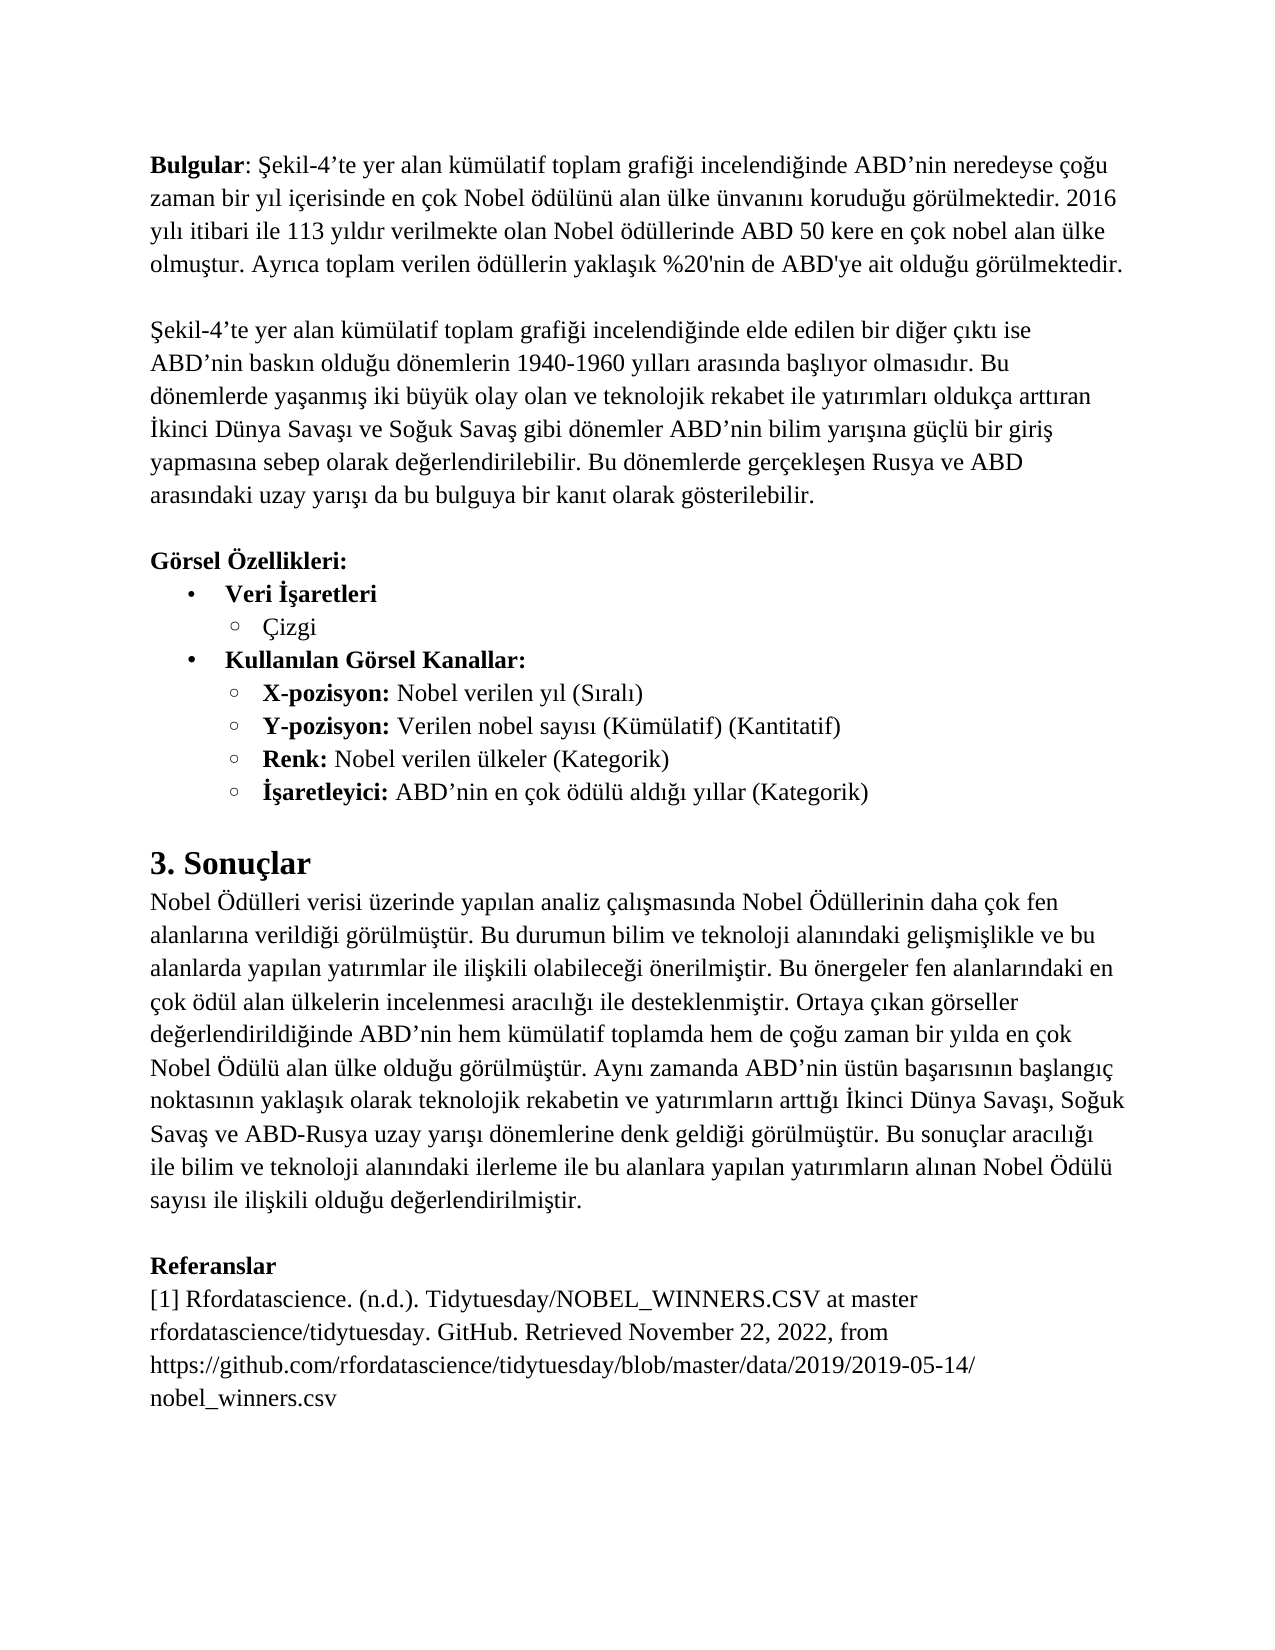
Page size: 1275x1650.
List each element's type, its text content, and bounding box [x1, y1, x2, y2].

text Referanslar [150, 1251, 1125, 1279]
list Kullanılan Görsel Kanallar: [187, 645, 1125, 674]
list İşaretleyici: ABD’nin en çok ödülü aldığı yıllar (Kategorik) [225, 777, 1125, 806]
list X-pozisyon: Nobel verilen yıl (Sıralı) [225, 678, 1125, 707]
list Çizgi [225, 612, 1125, 641]
text [1] Rfordatascience. (n.d.). Tidytuesday/NOBEL_WINNERS.CSV at master rfordatascience/tidytuesday. GitHub. Retrieved November 22, 2022, from https://github.com/rfordatascience/tidytuesday/blob/master/data/2019/2019-05-14/nobel_winners.csv [150, 1284, 1125, 1412]
list Renk: Nobel verilen ülkeler (Kategorik) [225, 744, 1125, 773]
text 3. Sonuçlar [150, 843, 1125, 882]
list Veri İşaretleri [187, 579, 1125, 608]
text Şekil-4’te yer alan kümülatif toplam grafiği incelendiğinde elde edilen bir diğer çıktı ise ABD’nin baskın olduğu dönemlerin 1940-1960 yılları arasında başlıyor olmasıdır. Bu dönemlerde yaşanmış iki büyük olay olan ve teknolojik rekabet ile yatırımları oldukça arttıran İkinci Dünya Savaşı ve Soğuk Savaş gibi dönemler ABD’nin bilim yarışına güçlü bir giriş yapmasına sebep olarak değerlendirilebilir. Bu dönemlerde gerçekleşen Rusya ve ABD arasındaki uzay yarışı da bu bulguya bir kanıt olarak gösterilebilir. [150, 315, 1125, 509]
text Görsel Özellikleri: [150, 546, 1125, 575]
text Nobel Ödülleri verisi üzerinde yapılan analiz çalışmasında Nobel Ödüllerinin daha çok fen alanlarına verildiği görülmüştür. Bu durumun bilim ve teknoloji alanındaki gelişmişlikle ve bu alanlarda yapılan yatırımlar ile ilişkili olabileceği önerilmiştir. Bu önergeler fen alanlarındaki en çok ödül alan ülkelerin incelenmesi aracılığı ile desteklenmiştir. Ortaya çıkan görseller değerlendirildiğinde ABD’nin hem kümülatif toplamda hem de çoğu zaman bir yılda en çok Nobel Ödülü alan ülke olduğu görülmüştür. Aynı zamanda ABD’nin üstün başarısının başlangıç noktasının yaklaşık olarak teknolojik rekabetin ve yatırımların arttığı İkinci Dünya Savaşı, Soğuk Savaş ve ABD-Rusya uzay yarışı dönemlerine denk geldiği görülmüştür. Bu sonuçlar aracılığı ile bilim ve teknoloji alanındaki ilerleme ile bu alanlara yapılan yatırımların alınan Nobel Ödülü sayısı ile ilişkili olduğu değerlendirilmiştir. [150, 887, 1125, 1213]
text Bulgular: Şekil-4’te yer alan kümülatif toplam grafiği incelendiğinde ABD’nin neredeyse çoğu zaman bir yıl içerisinde en çok Nobel ödülünü alan ülke ünvanını koruduğu görülmektedir. 2016 yılı itibari ile 113 yıldır verilmekte olan Nobel ödüllerinde ABD 50 kere en çok nobel alan ülke olmuştur. Ayrıca toplam verilen ödüllerin yaklaşık %20'nin de ABD'ye ait olduğu görülmektedir. [150, 150, 1125, 278]
list Y-pozisyon: Verilen nobel sayısı (Kümülatif) (Kantitatif) [225, 711, 1125, 740]
